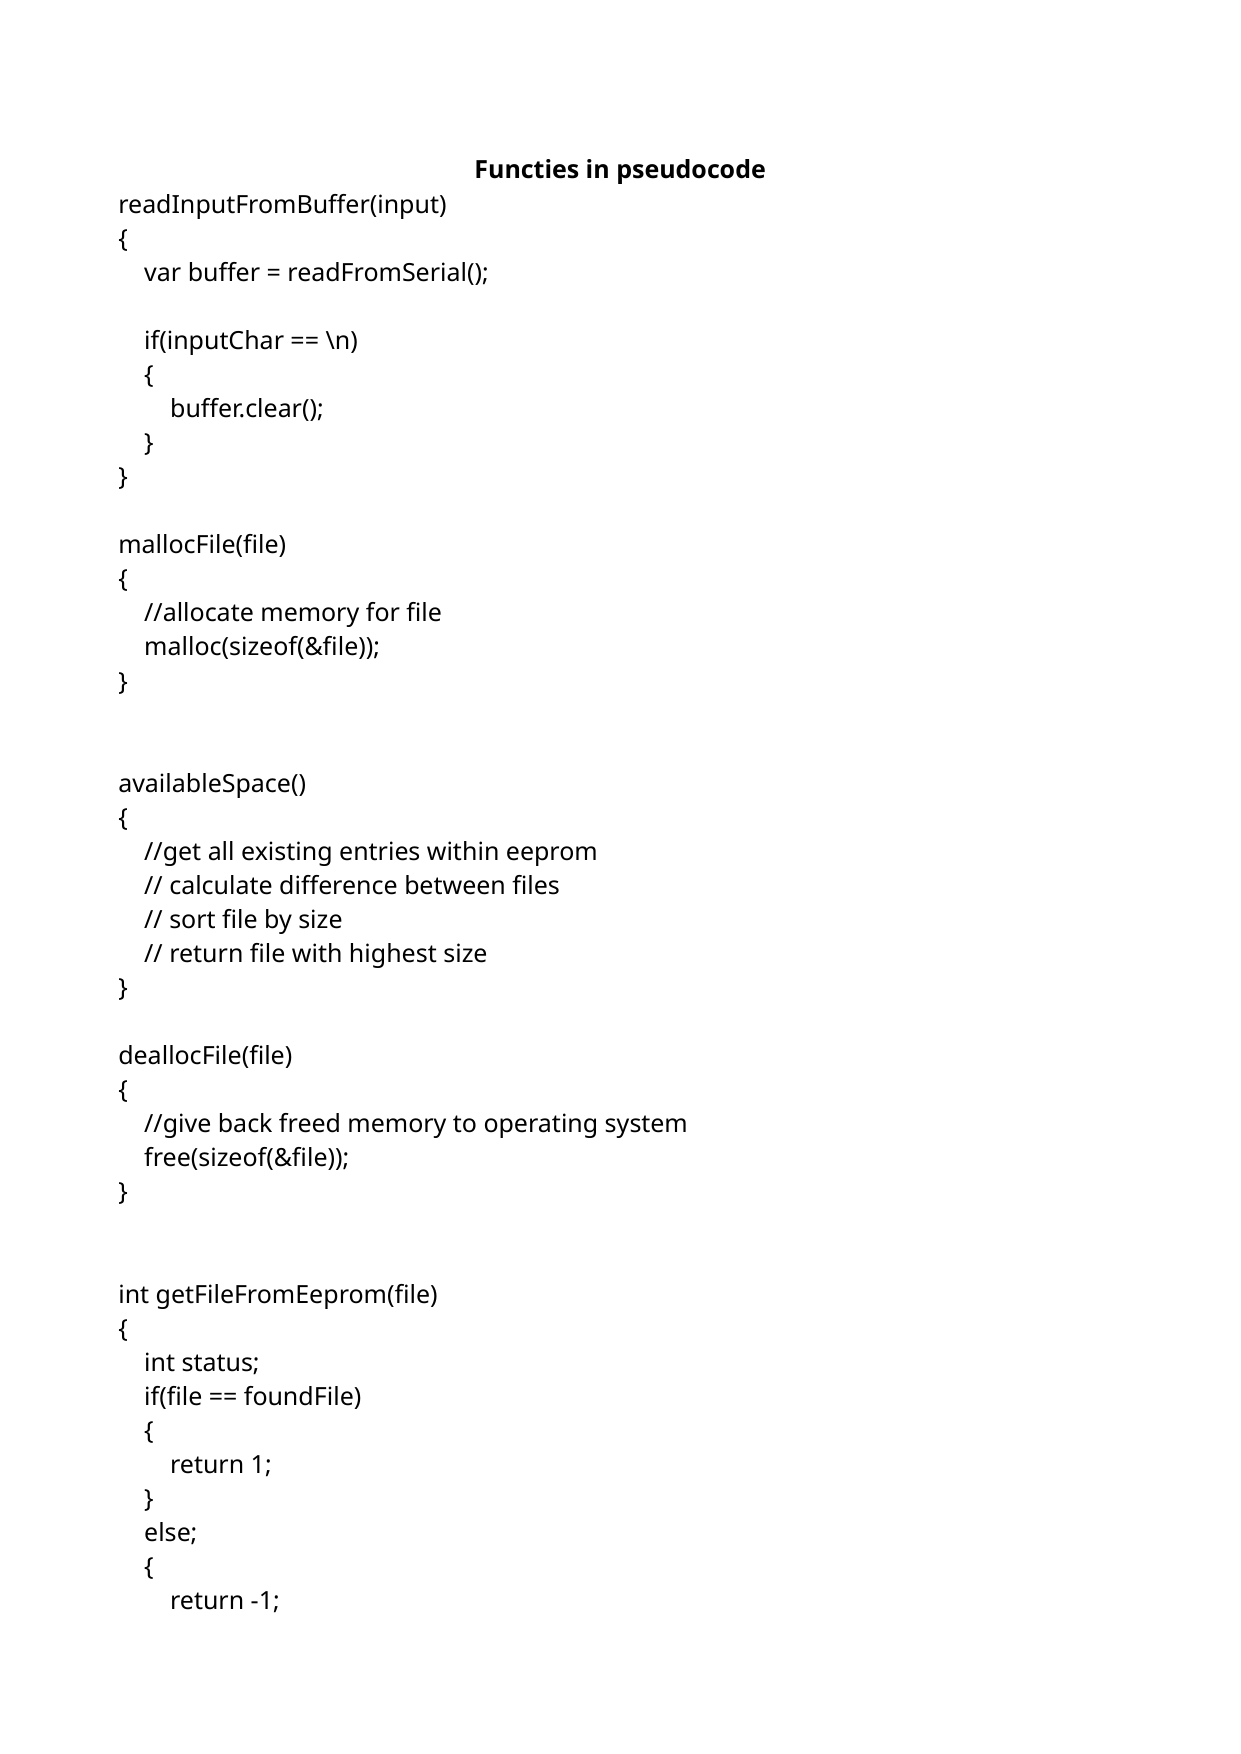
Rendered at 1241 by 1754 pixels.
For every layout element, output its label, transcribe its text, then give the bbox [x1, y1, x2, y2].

text { [118, 1549, 1122, 1583]
text } [118, 1481, 1122, 1515]
text { [118, 220, 1122, 254]
text } [118, 425, 1122, 459]
text buffer.clear(); [118, 391, 1122, 425]
text free(sizeof(&file)); [118, 1140, 1122, 1174]
text else; [118, 1515, 1122, 1549]
text Functies in pseudocode [118, 152, 1122, 186]
text { [118, 1072, 1122, 1106]
text } [118, 663, 1122, 697]
text { [118, 357, 1122, 391]
text int status; [118, 1344, 1122, 1378]
text // calculate difference between files [118, 867, 1122, 902]
text malloc(sizeof(&file)); [118, 629, 1122, 663]
text mallocFile(file) [118, 527, 1122, 561]
text if(file == foundFile) [118, 1378, 1122, 1412]
text var buffer = readFromSerial(); [118, 254, 1122, 288]
text if(inputChar == \n) [118, 322, 1122, 357]
text { [118, 561, 1122, 595]
text //allocate memory for file [118, 595, 1122, 629]
text return -1; [118, 1583, 1122, 1617]
text //get all existing entries within eeprom [118, 833, 1122, 867]
text { [118, 1412, 1122, 1447]
text return 1; [118, 1447, 1122, 1481]
text } [118, 459, 1122, 493]
text { [118, 1310, 1122, 1344]
text deallocFile(file) [118, 1038, 1122, 1072]
text } [118, 1174, 1122, 1208]
text // sort file by size [118, 902, 1122, 936]
text availableSpace() [118, 765, 1122, 799]
text // return file with highest size [118, 936, 1122, 970]
text readInputFromBuffer(input) [118, 186, 1122, 220]
text //give back freed memory to operating system [118, 1106, 1122, 1140]
text { [118, 799, 1122, 833]
text int getFileFromEeprom(file) [118, 1276, 1122, 1310]
text } [118, 970, 1122, 1004]
